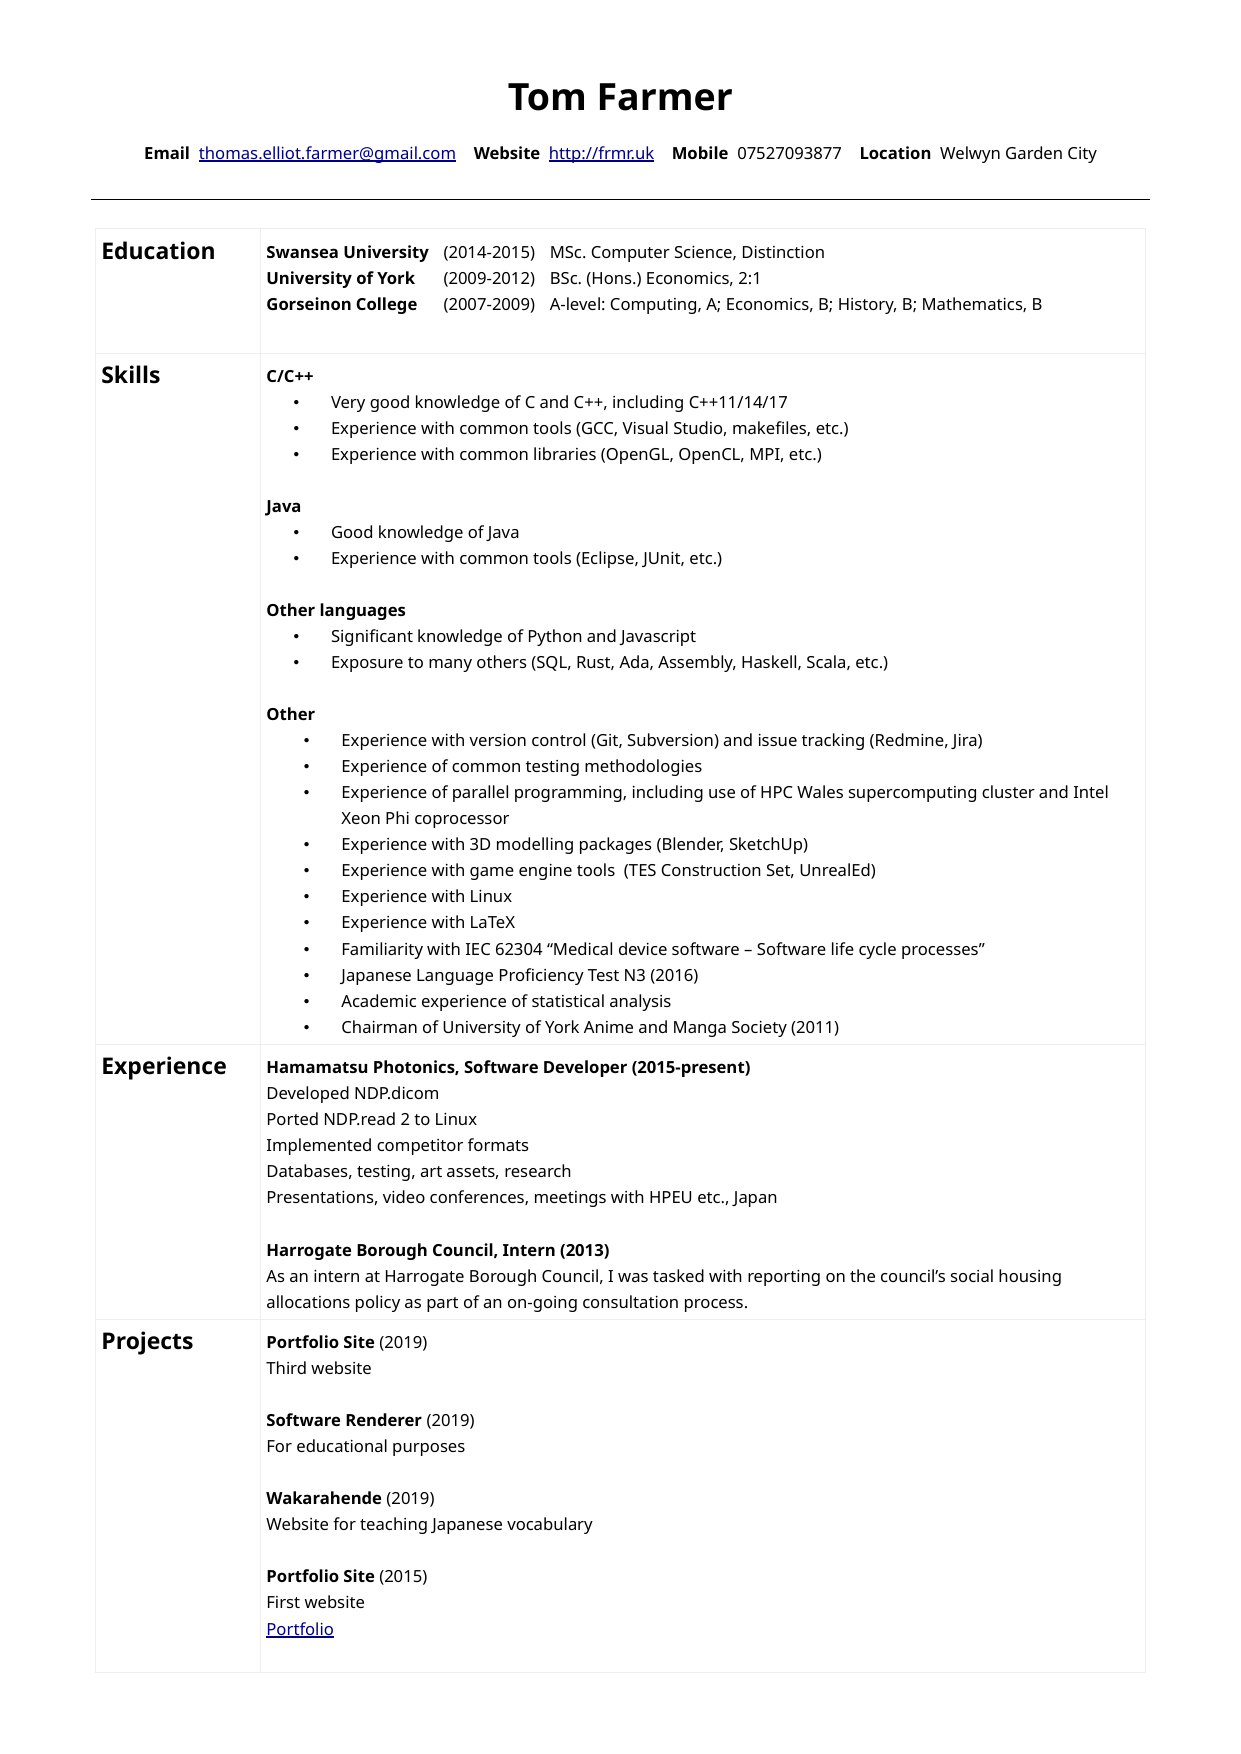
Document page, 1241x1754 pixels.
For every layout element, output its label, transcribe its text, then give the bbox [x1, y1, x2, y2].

table_cell C/C++ Very good knowledge of C and C++, including C++11/14/17 Experience with common tools (GCC, Visual Studio, makefiles, etc.) Experience with common libraries (OpenGL, OpenCL, MPI, etc.) Java Good knowledge of Java Experience with common tools (Eclipse, JUnit, etc.) Other languages Significant knowledge of Python and Javascript Exposure to many others (SQL, Rust, Ada, Assembly, Haskell, Scala, etc.) Other Experience with version control (Git, Subversion) and issue tracking (Redmine, Jira) Experience of common testing methodologies Experience of parallel programming, including use of HPC Wales supercomputing cluster and Intel Xeon Phi coprocessor Experience with 3D modelling packages (Blender, SketchUp) Experience with game engine tools (TES Construction Set, UnrealEd) Experience with Linux Experience with LaTeX Familiarity with IEC 62304 “Medical device software – Software life cycle processes” Japanese Language Proficiency Test N3 (2016) Academic experience of statistical analysis Chairman of University of York Anime and Manga Society (2011) [261, 354, 1145, 1044]
text Email thomas.elliot.farmer@gmail.com Website http://frmr.uk Mobile 07527093877 Location Welwyn Garden City [95, 141, 1145, 164]
table_cell Hamamatsu Photonics, Software Developer (2015-present) Developed NDP.dicom Ported NDP.read 2 to Linux Implemented competitor formats Databases, testing, art assets, research Presentations, video conferences, meetings with HPEU etc., Japan Harrogate Borough Council, Intern (2013) As an intern at Harrogate Borough Council, I was tasked with reporting on the council’s social housing allocations policy as part of an on-going consultation process. [261, 1045, 1145, 1319]
title Tom Farmer [95, 70, 1145, 121]
table_cell Portfolio Site (2019) Third website Software Renderer (2019) For educational purposes Wakarahende (2019) Website for teaching Japanese vocabulary Portfolio Site (2015) First website Portfolio [261, 1320, 1145, 1672]
table_header Education [96, 229, 260, 352]
table_cell Projects [96, 1320, 260, 1672]
table_cell Experience [96, 1045, 260, 1319]
table_cell Skills [96, 354, 260, 1044]
table_header Swansea University (2014-2015) MSc. Computer Science, Distinction University of York (2009-2012) BSc. (Hons.) Economics, 2:1 Gorseinon College (2007-2009) A-level: Computing, A; Economics, B; History, B; Mathematics, B [261, 229, 1145, 352]
